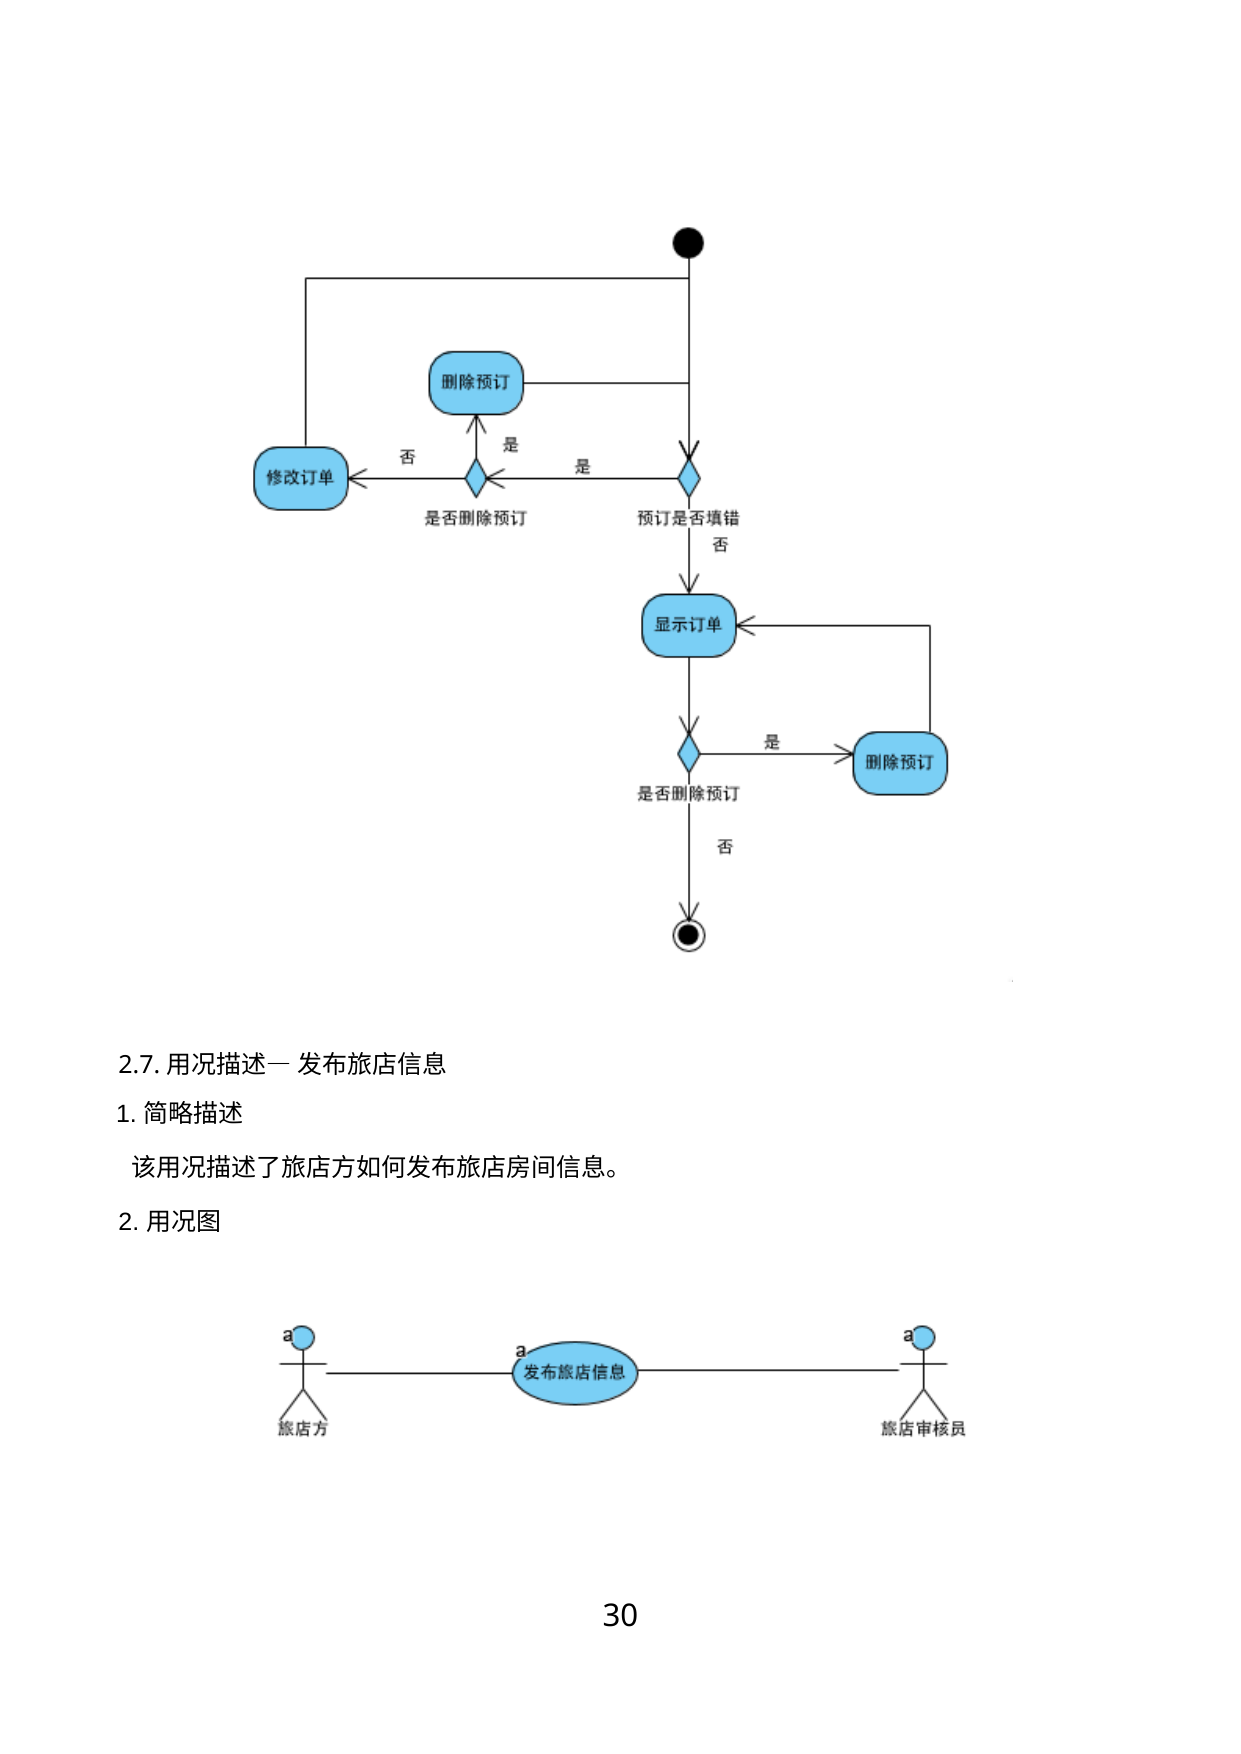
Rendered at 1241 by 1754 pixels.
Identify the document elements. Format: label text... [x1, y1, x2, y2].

list 简略描述 [116, 1093, 1122, 1130]
picture [227, 187, 1013, 982]
picture [223, 1249, 1017, 1503]
list 用况图 [118, 1201, 1122, 1238]
text 该用况描述了旅店方如何发布旅店房间信息。 [118, 1147, 1122, 1184]
subtitle 用况描述— 发布旅店信息 [118, 1044, 1122, 1080]
